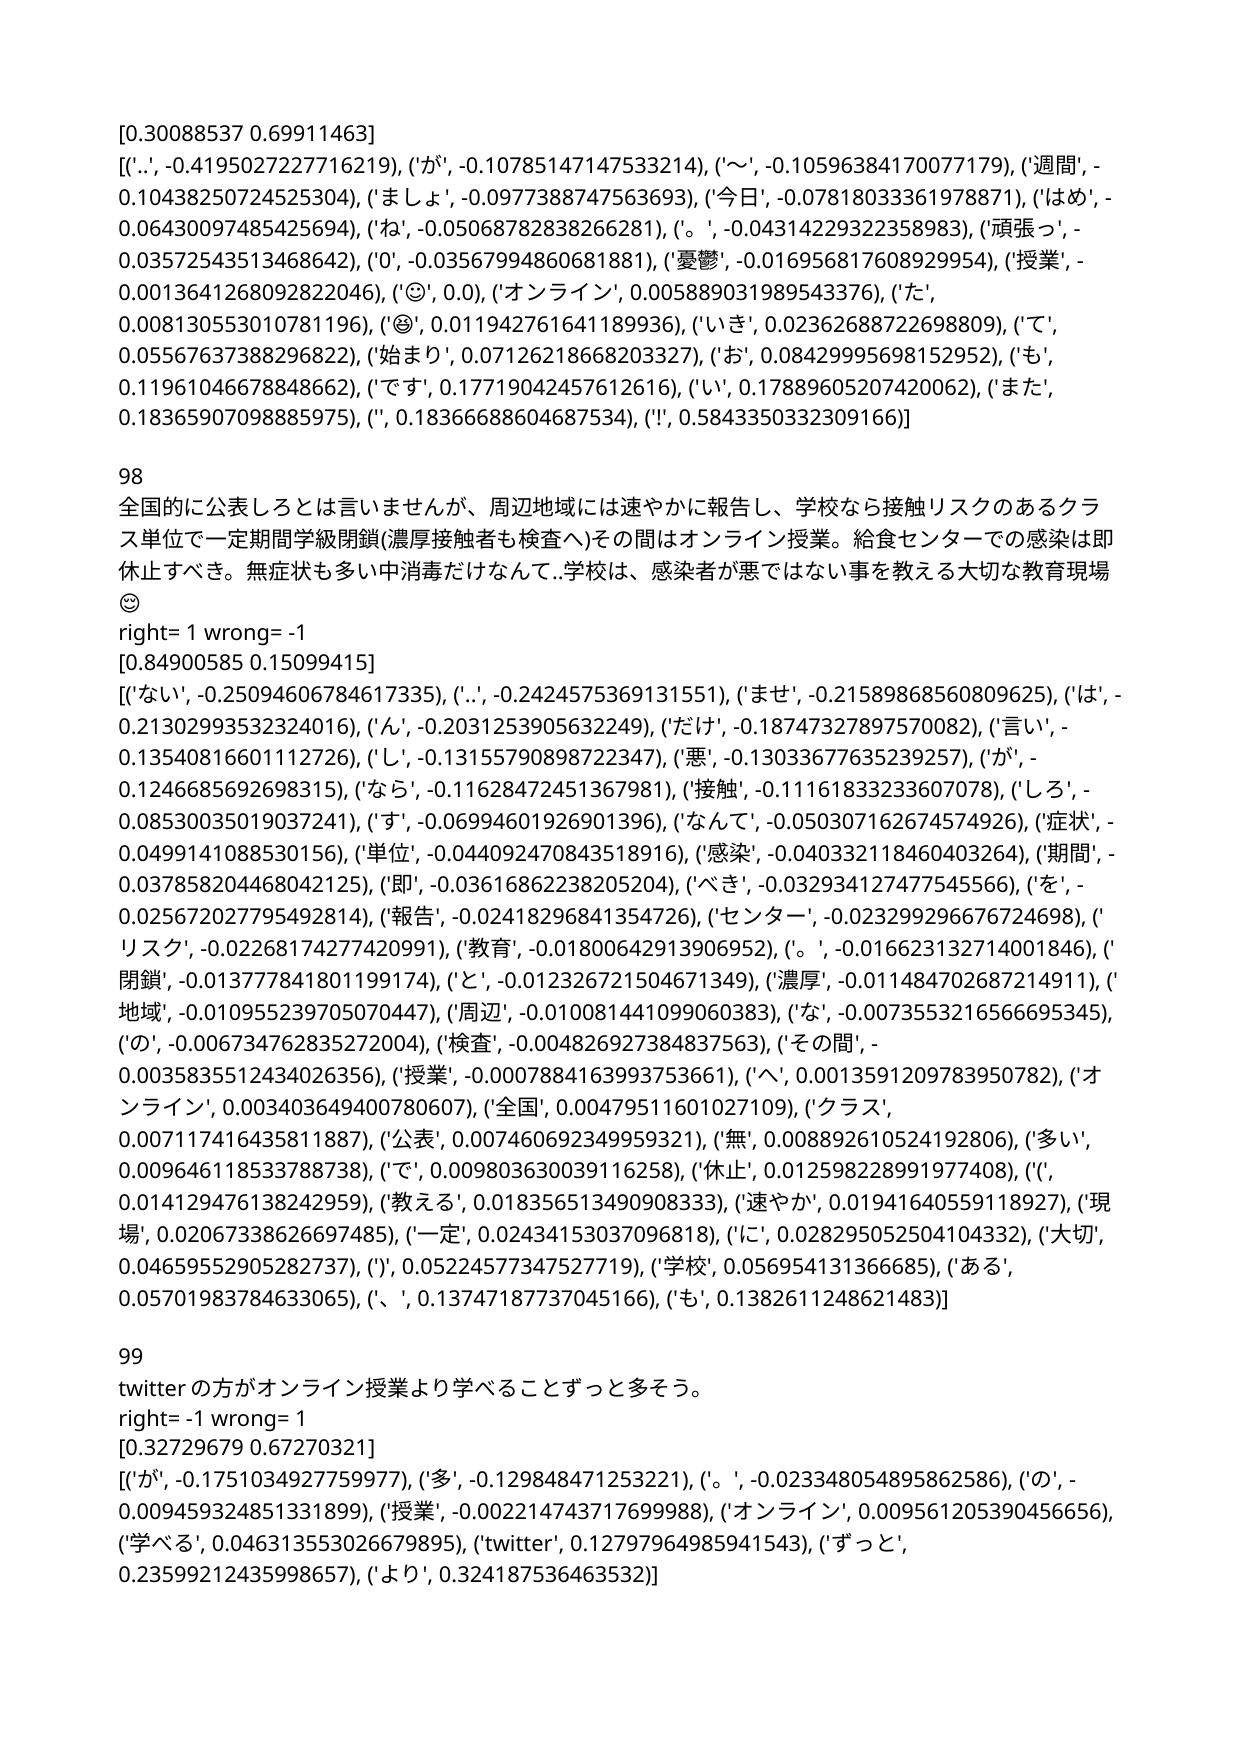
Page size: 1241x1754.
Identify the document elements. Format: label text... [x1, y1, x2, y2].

text [('ない', -0.25094606784617335), ('..', -0.2424575369131551), ('ませ', -0.21589868560809625), ('は', -0.21302993532324016), ('ん', -0.2031253905632249), ('だけ', -0.18747327897570082), ('言い', -0.13540816601112726), ('し', -0.13155790898722347), ('悪', -0.13033677635239257), ('が', -0.1246685692698315), ('なら', -0.11628472451367981), ('接触', -0.11161833233607078), ('しろ', -0.08530035019037241), ('す', -0.06994601926901396), ('なんて', -0.050307162674574926), ('症状', -0.0499141088530156), ('単位', -0.044092470843518916), ('感染', -0.040332118460403264), ('期間', -0.037858204468042125), ('即', -0.03616862238205204), ('べき', -0.032934127477545566), ('を', -0.025672027795492814), ('報告', -0.02418296841354726), ('センター', -0.023299296676724698), ('リスク', -0.02268174277420991), ('教育', -0.01800642913906952), ('。', -0.016623132714001846), ('閉鎖', -0.013777841801199174), ('と', -0.012326721504671349), ('濃厚', -0.011484702687214911), ('地域', -0.010955239705070447), ('周辺', -0.010081441099060383), ('な', -0.0073553216566695345), ('の', -0.006734762835272004), ('検査', -0.004826927384837563), ('その間', -0.0035835512434026356), ('授業', -0.0007884163993753661), ('へ', 0.0013591209783950782), ('オンライン', 0.003403649400780607), ('全国', 0.00479511601027109), ('クラス', 0.007117416435811887), ('公表', 0.007460692349959321), ('無', 0.008892610524192806), ('多い', 0.009646118533788738), ('で', 0.009803630039116258), ('休止', 0.012598228991977408), ('(', 0.014129476138242959), ('教える', 0.018356513490908333), ('速やか', 0.01941640559118927), ('現場', 0.02067338626697485), ('一定', 0.02434153037096818), ('に', 0.028295052504104332), ('大切', 0.04659552905282737), (')', 0.05224577347527719), ('学校', 0.056954131366685), ('ある', 0.05701983784633065), ('、', 0.13747187737045166), ('も', 0.1382611248621483)] [118, 677, 1122, 1312]
text 98 [118, 461, 1122, 490]
text [0.30088537 0.69911463] [118, 118, 1122, 148]
text right= 1 wrong= -1 [118, 617, 1122, 647]
text [0.84900585 0.15099415] [118, 647, 1122, 677]
text twitterの方がオンライン授業より学べることずっと多そう。 [118, 1371, 1122, 1403]
text 全国的に公表しろとは言いませんが、周辺地域には速やかに報告し、学校なら接触リスクのあるクラス単位で一定期間学級閉鎖(濃厚接触者も検査へ)その間はオンライン授業。給食センターでの感染は即休止すべき。無症状も多い中消毒だけなんて..学校は、感染者が悪ではない事を教える大切な教育現場😌 [118, 490, 1122, 617]
text right= -1 wrong= 1 [118, 1403, 1122, 1432]
text [0.32729679 0.67270321] [118, 1432, 1122, 1462]
text 99 [118, 1341, 1122, 1371]
text [('が', -0.1751034927759977), ('多', -0.129848471253221), ('。', -0.023348054895862586), ('の', -0.009459324851331899), ('授業', -0.002214743717699988), ('オンライン', 0.009561205390456656), ('学べる', 0.046313553026679895), ('twitter', 0.12797964985941543), ('ずっと', 0.23599212435998657), ('より', 0.324187536463532)] [118, 1462, 1122, 1589]
text [('..', -0.4195027227716219), ('が', -0.10785147147533214), ('〜', -0.10596384170077179), ('週間', -0.10438250724525304), ('ましょ', -0.0977388747563693), ('今日', -0.07818033361978871), ('はめ', -0.06430097485425694), ('ね', -0.05068782838266281), ('。', -0.04314229322358983), ('頑張っ', -0.03572543513468642), ('0', -0.03567994860681881), ('憂鬱', -0.016956817608929954), ('授業', -0.0013641268092822046), ('☺', 0.0), ('オンライン', 0.005889031989543376), ('た', 0.008130553010781196), ('😆', 0.011942761641189936), ('いき', 0.02362688722698809), ('て', 0.05567637388296822), ('始まり', 0.07126218668203327), ('お', 0.08429995698152952), ('も', 0.11961046678848662), ('です', 0.17719042457612616), ('い', 0.17889605207420062), ('また', 0.18365907098885975), ('️', 0.18366688604687534), ('!', 0.5843350332309166)] [118, 148, 1122, 432]
